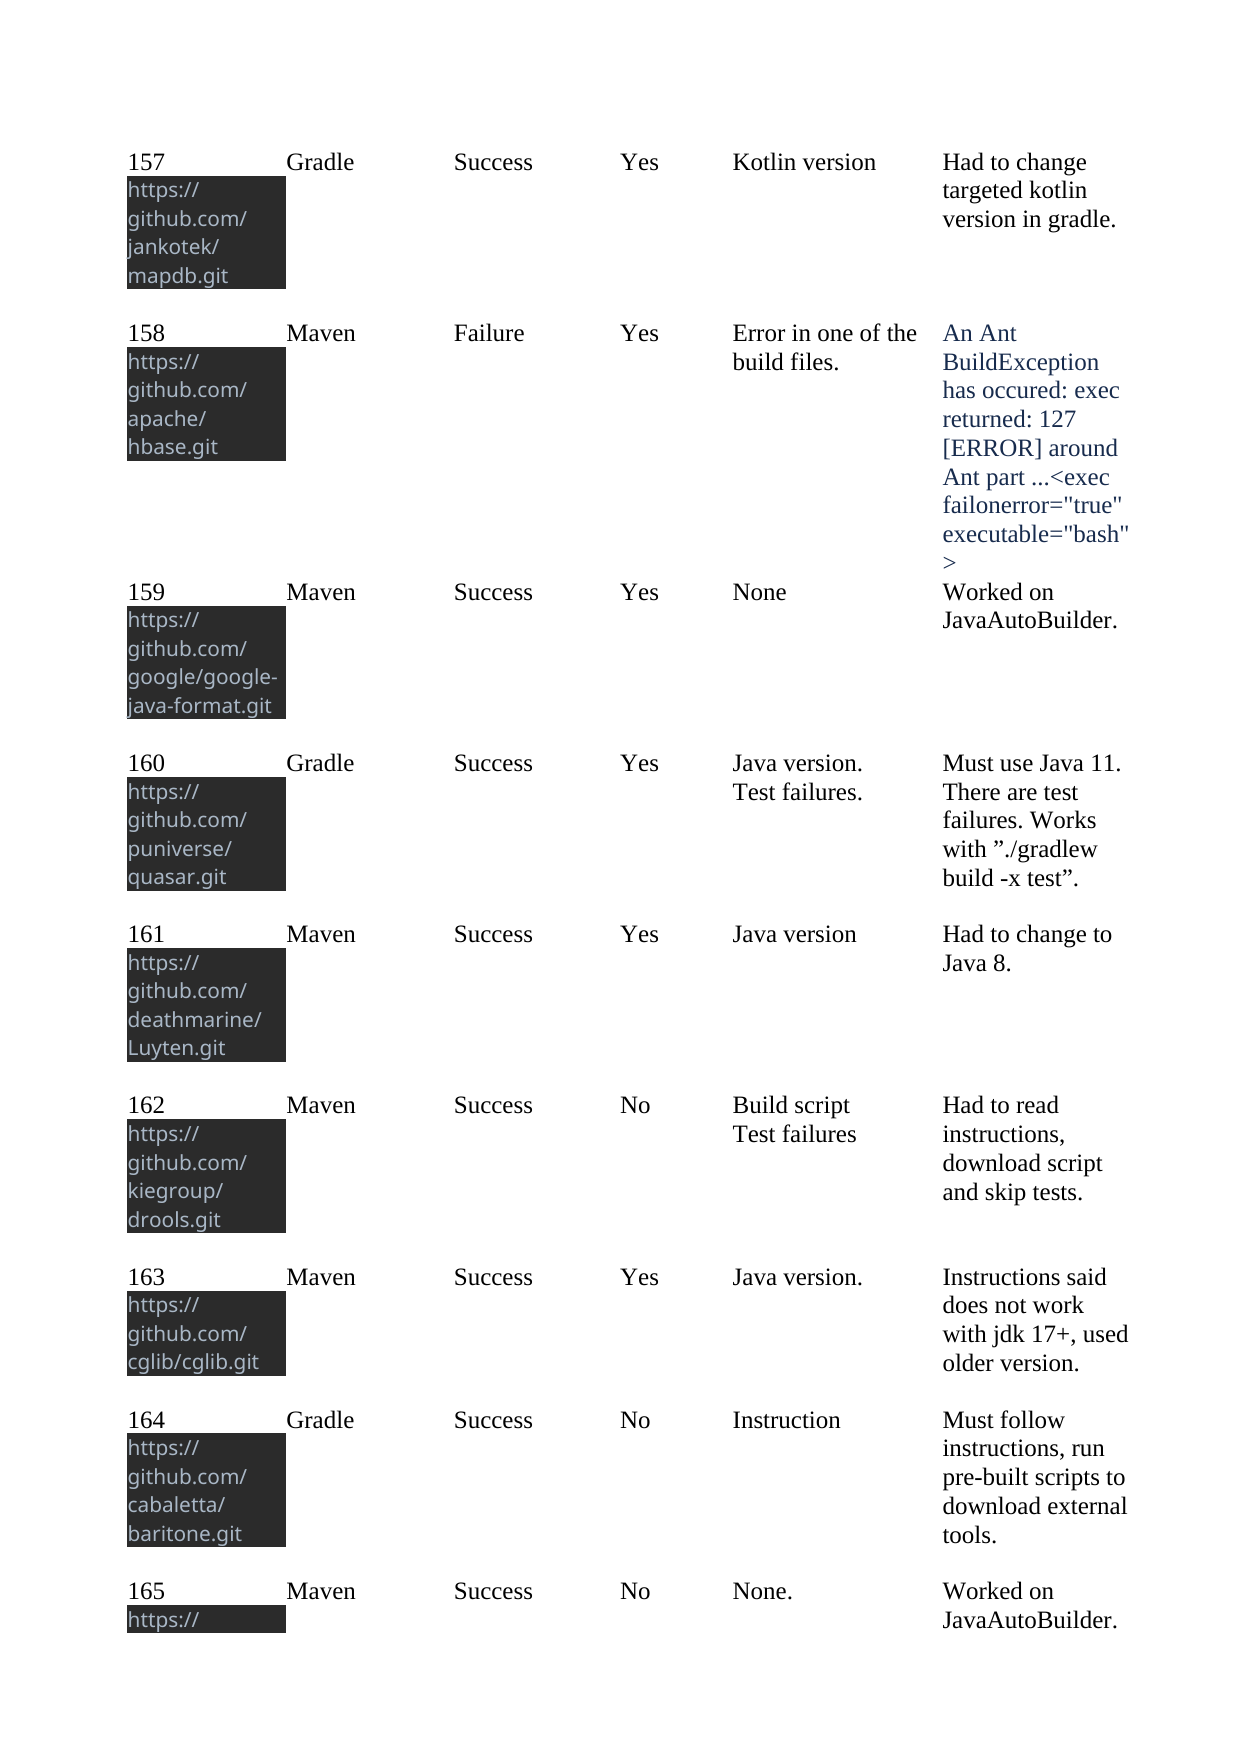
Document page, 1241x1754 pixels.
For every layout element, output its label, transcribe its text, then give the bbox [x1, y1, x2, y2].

table_cell Yes [620, 748, 732, 919]
table_cell Success [454, 1405, 620, 1576]
table_cell Maven [286, 919, 454, 1091]
table_cell Yes [620, 919, 732, 1091]
table_cell 164 https://github.com/cabaletta/baritone.git [128, 1405, 286, 1433]
table_cell [942, 118, 1131, 147]
table_cell [733, 118, 942, 147]
table_cell Gradle [286, 1405, 454, 1576]
table_cell Had to read instructions, download script and skip tests. [942, 1091, 1131, 1262]
table_cell Java version [733, 919, 942, 1091]
table_cell 162 https://github.com/kiegroup/drools.git [128, 1233, 286, 1262]
table_cell 161 https://github.com/deathmarine/Luyten.git [128, 1062, 286, 1091]
table_cell 156 https://github.com/lettuce-io/lettuce-core.git [128, 118, 286, 147]
table_cell Maven [286, 1091, 454, 1262]
table_cell Must follow instructions, run pre-built scripts to download external tools. [942, 1405, 1131, 1576]
table_cell Error in one of the build files. [733, 318, 942, 577]
table_cell 162 https://github.com/kiegroup/drools.git [128, 1091, 286, 1119]
table_cell Java version. Test failures. [733, 748, 942, 919]
table_cell Instruction [733, 1405, 942, 1576]
table_cell Had to change targeted kotlin version in gradle. [942, 147, 1131, 318]
table_cell 157 https://github.com/jankotek/mapdb.git [128, 147, 286, 176]
table_cell Must use Java 11. There are test failures. Works with ”./gradlew build -x test”. [942, 748, 1131, 919]
table_cell Kotlin version [733, 147, 942, 318]
table_cell Success [454, 1262, 620, 1405]
table_cell 159 https://github.com/google/google-java-format.git [128, 577, 286, 606]
table_cell No [620, 1576, 732, 1633]
table_cell 163 https://github.com/cglib/cglib.git [128, 1262, 286, 1291]
table_cell [620, 118, 732, 147]
table_cell 160 https://github.com/puniverse/quasar.git [128, 891, 286, 919]
table_cell An Ant BuildException has occured: exec returned: 127 [ERROR] around Ant part ...<exec failonerror="true" executable="bash"> [942, 318, 1131, 577]
table_cell 157 https://github.com/jankotek/mapdb.git [128, 289, 286, 318]
table_cell Success [454, 919, 620, 1091]
table_cell 163 https://github.com/cglib/cglib.git [128, 1376, 286, 1405]
table_cell Success [454, 1091, 620, 1262]
table_cell [286, 118, 454, 147]
table_cell Success [454, 147, 620, 318]
table_cell Java version. [733, 1262, 942, 1405]
table_cell None. [733, 1576, 942, 1633]
table_cell 164 https://github.com/cabaletta/baritone.git [128, 1547, 286, 1576]
table_cell 159 https://github.com/google/google-java-format.git [128, 719, 286, 748]
table_cell [454, 118, 620, 147]
table_cell Gradle [286, 748, 454, 919]
table_cell Gradle [286, 147, 454, 318]
table_cell Yes [620, 318, 732, 577]
table_cell 160 https://github.com/puniverse/quasar.git [128, 748, 286, 777]
table_cell None [733, 577, 942, 748]
table_cell Maven [286, 577, 454, 748]
table_cell No [620, 1405, 732, 1576]
table_cell Had to change to Java 8. [942, 919, 1131, 1091]
table_cell 161 https://github.com/deathmarine/Luyten.git [128, 919, 286, 948]
table_cell Worked on JavaAutoBuilder. [942, 1576, 1131, 1633]
table_cell 165 https://github.com/zuihou/lamp-cloud.git [128, 1576, 286, 1605]
table_cell Instructions said does not work with jdk 17+, used older version. [942, 1262, 1131, 1405]
table_cell Build script Test failures [733, 1091, 942, 1262]
table_cell Success [454, 577, 620, 748]
table_cell Maven [286, 1576, 454, 1633]
table_cell Failure [454, 318, 620, 577]
table_cell Maven [286, 318, 454, 577]
table_cell Maven [286, 1262, 454, 1405]
table_cell Worked on JavaAutoBuilder. [942, 577, 1131, 748]
table_cell No [620, 1091, 732, 1262]
table_cell 158 https://github.com/apache/hbase.git [128, 318, 286, 347]
table_cell 158 https://github.com/apache/hbase.git [128, 461, 286, 577]
table_cell Success [454, 748, 620, 919]
table_cell Yes [620, 577, 732, 748]
table_cell Yes [620, 1262, 732, 1405]
table_cell Success [454, 1576, 620, 1633]
table_cell Yes [620, 147, 732, 318]
